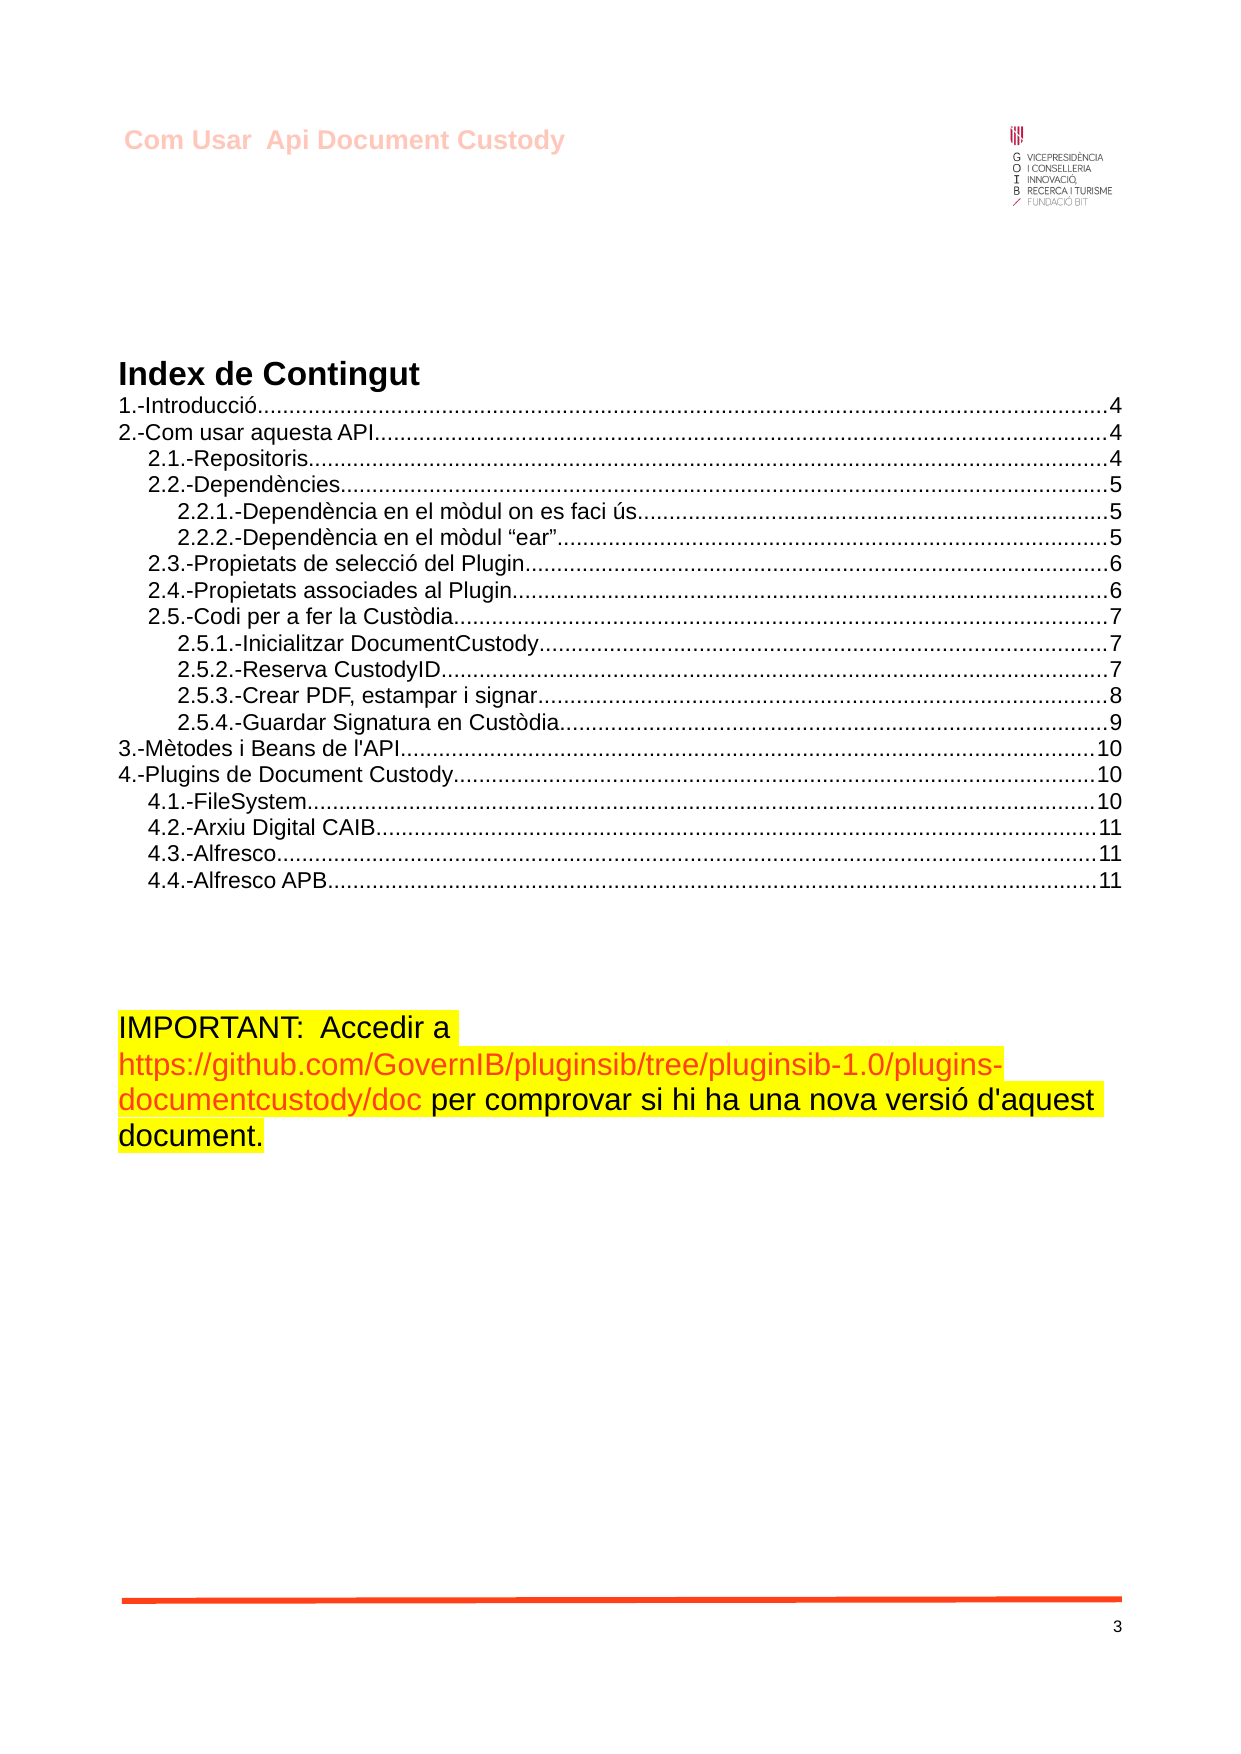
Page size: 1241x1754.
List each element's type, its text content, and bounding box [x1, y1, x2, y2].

text 3.-Mètodes i Beans de l'API 10 [118, 735, 1122, 761]
subtitle Index de Contingut [118, 354, 1122, 392]
text 2.4.-Propietats associades al Plugin 6 [148, 577, 1122, 603]
text 4.3.-Alfresco 11 [148, 840, 1122, 867]
text 2.3.-Propietats de selecció del Plugin 6 [148, 550, 1122, 577]
text 2.5.1.-Inicialitzar DocumentCustody 7 [177, 629, 1122, 656]
text 2.2.1.-Dependència en el mòdul on es faci ús 5 [177, 498, 1122, 524]
text 2.5.3.-Crear PDF, estampar i signar 8 [177, 682, 1122, 708]
text 2.5.-Codi per a fer la Custòdia 7 [148, 603, 1122, 629]
text 2.-Com usar aquesta API 4 [118, 419, 1122, 445]
text 2.5.4.-Guardar Signatura en Custòdia 9 [177, 708, 1122, 735]
text 1.-Introducció 4 [118, 392, 1122, 419]
text 2.1.-Repositoris 4 [148, 445, 1122, 471]
text 2.2.2.-Dependència en el mòdul “ear” 5 [177, 524, 1122, 550]
picture [1006, 123, 1117, 209]
text 4.4.-Alfresco APB 11 [148, 867, 1122, 893]
text 4.1.-FileSystem 10 [148, 788, 1122, 814]
text 2.5.2.-Reserva CustodyID 7 [177, 656, 1122, 682]
text 2.2.-Dependències 5 [148, 471, 1122, 498]
text IMPORTANT: Accedir a https://github.com/GovernIB/pluginsib/tree/pluginsib-1.0/plugins-documentcustody/doc per comprovar si hi ha una nova versió d'aquest document. [118, 1009, 1122, 1153]
text 4.2.-Arxiu Digital CAIB 11 [148, 814, 1122, 840]
text 4.-Plugins de Document Custody 10 [118, 761, 1122, 788]
